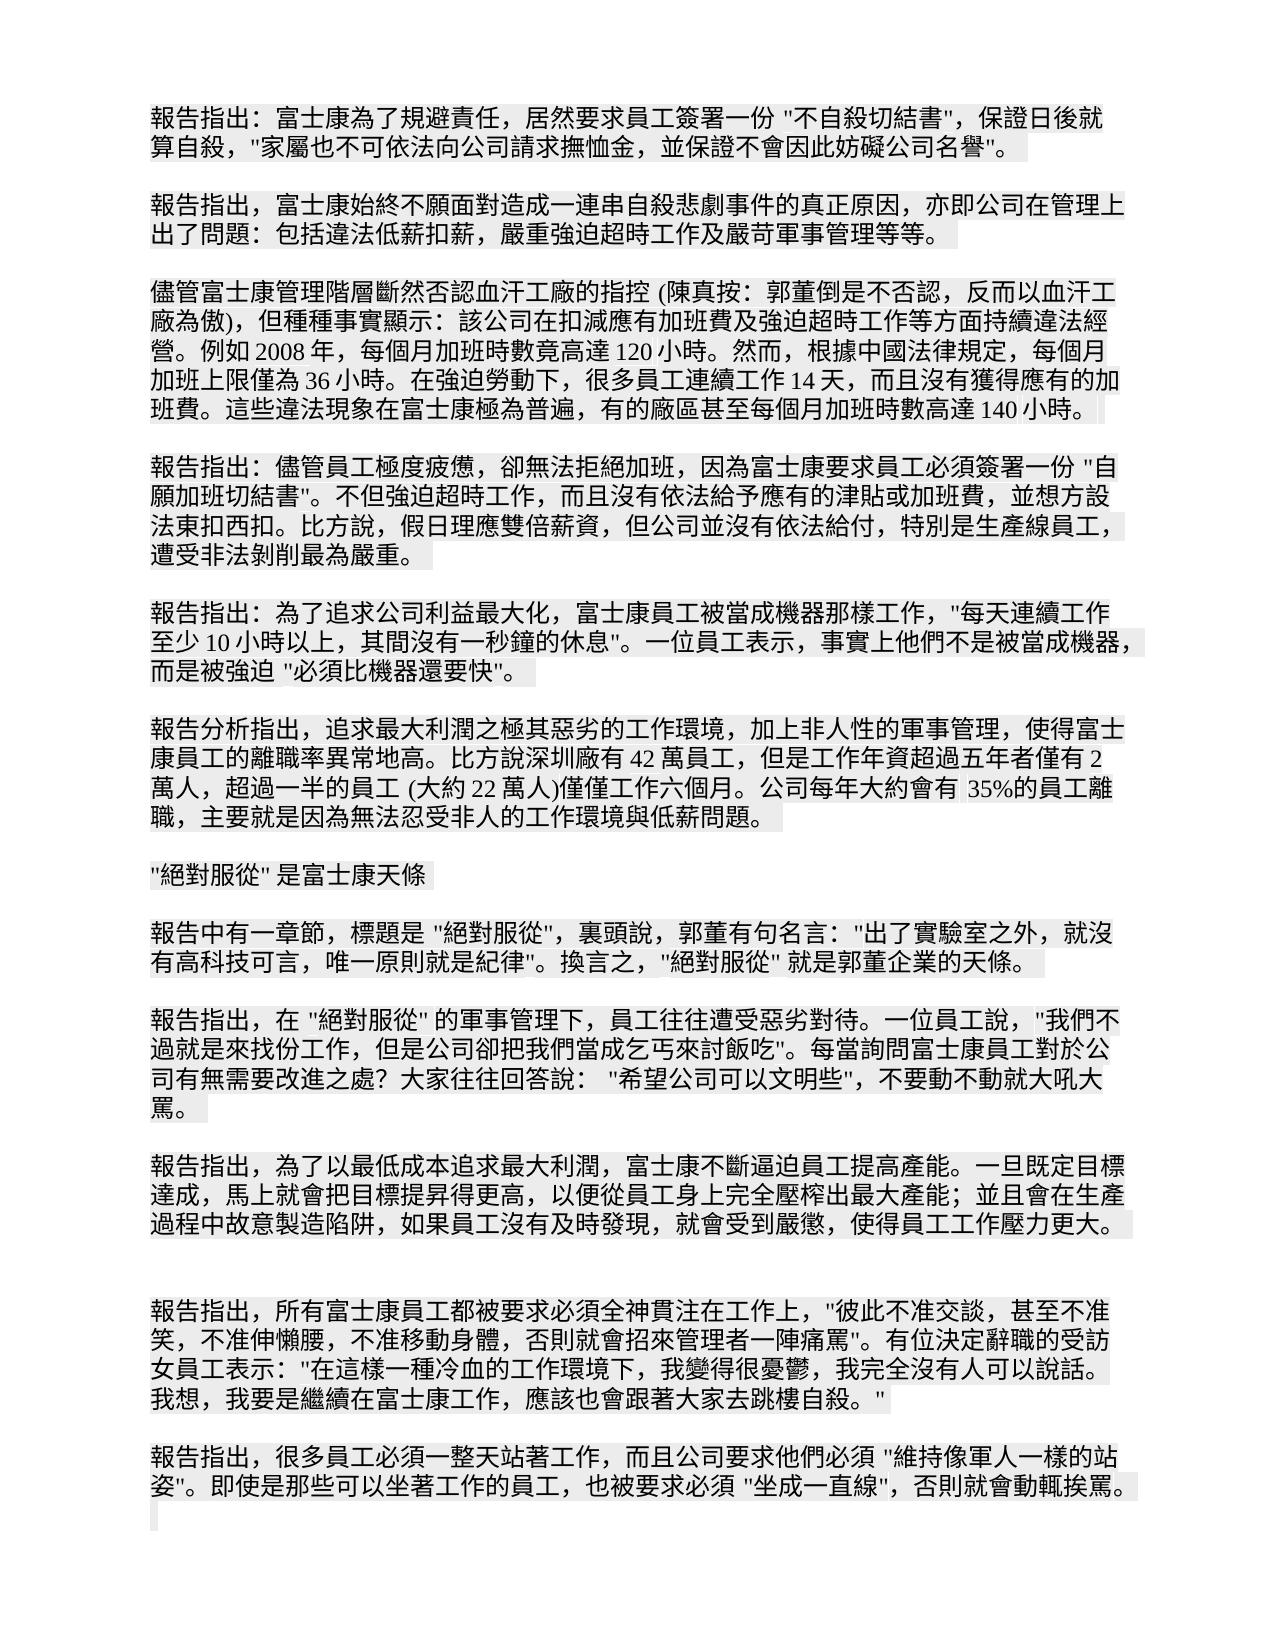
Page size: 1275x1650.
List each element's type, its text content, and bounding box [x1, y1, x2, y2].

text 卡韓政變 (60)：假如我是郭台銘 陳真 2019. 05. 26. 假如我是郭台銘，做為一個人，出於某種良知，出於某種正直的緣故，我只有兩條路可走：一是跳樓自殺，以表懺悔；一是洗心革面，把自己的公司弄好，切實改進種種黑心行徑，在尊重基本人權與相關法律的前提下，追求合理利潤，而非貪圖最大非法暴利。 香港有個非政府組織叫做 Students and Scholars Against Corporate Misbehaviour (簡稱SACOM)，中文叫做 "大學師生監察無良企業行動"，成立於2005年，是郭台銘口中的垃圾、走狗，曾提名郭董的富士康角逐2011年《Public Eye Award》（世界無良黑心企業獎）。 這獎項是由瑞士非政府組織《The Berne Declaration》及瑞士綠色和平組織所合辦，目的是舉發全世界對於社會文明發展或生態造成嚴重危害的無良黑心企業，公開其敗行劣跡，使其黑心作為獲得世人之監督與制裁。 據其資料顯示：其他入圍者全是響叮噹的跨國企業，包括鼓吹侵略伊拉克戰爭的殼牌石油 (荷蘭皇家殼牌設在美國的跨國石油公司)、英國石油公司（BP，在墨西哥灣造成大量漏油污染）、南非礦業公司 AngloGold Ashanti（在迦納開採金礦造成土地污染）、瑞士電力公司 Axpo（向俄羅斯造成嚴重放射線污染的工廠購買鈾）、芬蘭能源公司Neste Oil（大量採購棕欄油製造生質燃料，加速雨林砍伐）、美國菸草公司Philip Morris（向烏拉圭施壓，要求修改衛生政策以配合菸草業營利需求）等等。套一句台灣人向來喜歡使用的辭彙，這叫做："全世界都在看！" 說起來，郭董也算是一種另類的 "台灣之光"。 其實，想入圍 "世界無良黑心企業獎" 並不容易，至少要符合一項標準就是："對於社會文明發展或生態造成嚴重危害"。對此，SACOM 曾針對富士康發表一篇長達24頁五萬多字的英文調查報告，標題叫做 "Workers as Machines: Military Management in Foxconn" (把工人當成機器使用：論富士康之軍事管理政策)： https://bit.ly/2X78k3p 我沒法逐字翻譯，簡單摘要一些內容如下： "必須比機器還要快" 報告提到，富士康做為蘋果代工廠，儘管相關產業利潤逐年下降，但它之獲利卻依舊蒸蒸日上，根本原因之一就在於它 "持續壓榨勞力以節省成本，維持所謂競爭力"。 2010年一月到八月之間，十八名16歲至25歲富士康年輕員工跳樓自殺，引起世人關注其生產線員工之悲慘處境。報告指出："富士康的公司政策之終極原則就是利益最大化，至於員工的尊嚴及基本福利卻絲毫得不到任何重視"。 報告指出，"富士康並非是唯一應該遭受譴責的企業，但它毫無疑問是一家最為典型的黑心企業，藉著不斷非法壓榨員工來促進生產，把員工當成無生命的機器那樣剝削"。 報告指出：當十八名員工跳樓自殺的悲劇發生後，篤信鬼神的郭台銘的第一個改進措施居然是 "聘請法師來驅魔，驅逐邪靈"。第二個改進措施是：指控死者貪圖撫恤金。第三個措施則是把死因歸咎於死者生前之個人男女情感問題或個人負債。 報告指出：富士康為了規避責任，居然要求員工簽署一份 "不自殺切結書"，保證日後就算自殺，"家屬也不可依法向公司請求撫恤金，並保證不會因此妨礙公司名譽"。 報告指出，富士康始終不願面對造成一連串自殺悲劇事件的真正原因，亦即公司在管理上出了問題：包括違法低薪扣薪，嚴重強迫超時工作及嚴苛軍事管理等等。 儘管富士康管理階層斷然否認血汗工廠的指控 (陳真按：郭董倒是不否認，反而以血汗工廠為傲)，但種種事實顯示：該公司在扣減應有加班費及強迫超時工作等方面持續違法經營。例如2008年，每個月加班時數竟高達120小時。然而，根據中國法律規定，每個月加班上限僅為36小時。在強迫勞動下，很多員工連續工作14天，而且沒有獲得應有的加班費。這些違法現象在富士康極為普遍，有的廠區甚至每個月加班時數高達140小時。 報告指出：儘管員工極度疲憊，卻無法拒絕加班，因為富士康要求員工必須簽署一份 "自願加班切結書"。不但強迫超時工作，而且沒有依法給予應有的津貼或加班費，並想方設法東扣西扣。比方說，假日理應雙倍薪資，但公司並沒有依法給付，特別是生產線員工，遭受非法剝削最為嚴重。 報告指出：為了追求公司利益最大化，富士康員工被當成機器那樣工作，"每天連續工作至少10小時以上，其間沒有一秒鐘的休息"。一位員工表示，事實上他們不是被當成機器，而是被強迫 "必須比機器還要快"。 報告分析指出，追求最大利潤之極其惡劣的工作環境，加上非人性的軍事管理，使得富士康員工的離職率異常地高。比方說深圳廠有42萬員工，但是工作年資超過五年者僅有2萬人，超過一半的員工 (大約22萬人)僅僅工作六個月。公司每年大約會有 35%的員工離職，主要就是因為無法忍受非人的工作環境與低薪問題。 "絕對服從" 是富士康天條 報告中有一章節，標題是 "絕對服從"，裏頭說，郭董有句名言："出了實驗室之外，就沒有高科技可言，唯一原則就是紀律"。換言之，"絕對服從" 就是郭董企業的天條。 報告指出，在 "絕對服從" 的軍事管理下，員工往往遭受惡劣對待。一位員工說，"我們不過就是來找份工作，但是公司卻把我們當成乞丐來討飯吃"。每當詢問富士康員工對於公司有無需要改進之處？大家往往回答說： "希望公司可以文明些"，不要動不動就大吼大罵。 報告指出，為了以最低成本追求最大利潤，富士康不斷逼迫員工提高產能。一旦既定目標達成，馬上就會把目標提昇得更高，以便從員工身上完全壓榨出最大產能；並且會在生產過程中故意製造陷阱，如果員工沒有及時發現，就會受到嚴懲，使得員工工作壓力更大。 報告指出，所有富士康員工都被要求必須全神貫注在工作上，"彼此不准交談，甚至不准笑，不准伸懶腰，不准移動身體，否則就會招來管理者一陣痛罵"。有位決定辭職的受訪女員工表示："在這樣一種冷血的工作環境下，我變得很憂鬱，我完全沒有人可以說話。我想，我要是繼續在富士康工作，應該也會跟著大家去跳樓自殺。" 報告指出，很多員工必須一整天站著工作，而且公司要求他們必須 "維持像軍人一樣的站姿"。即使是那些可以坐著工作的員工，也被要求必須 "坐成一直線"，否則就會動輒挨罵。 富士康表示，每兩小時可休息10分鐘，但許多員工表明這絕非事實，除非當天產能目標已達成。可是，即便可以休息，短短10分鐘，事實上連更換工作服跑去上個廁所的時間也不夠。而且，就連上個廁所都要事先得到部門主管的批准之後才能去。 "效法文革的軍事管理" 報告指出："大部份受訪員工均表明，曾經因為一點點微不足道的小錯誤或是動作太慢而遭到主管咆哮；除了辱罵之外，還包括實質處罰"。比方說，一位年僅25歲的富士康孫姓工程師 (Sun Danyung)，在他從12樓跳樓自殺之前，在網上留言表示他一生從未被人如此羞辱過，並指控富士康主管簡直就像是一群黑幫份子。一連串跳樓自殺事件的第一位自殺者，年僅19歲，叫做Ma Xianqian，自殺前亦曾遭受公司霸凌，被公司強迫打掃廁所及洗地板做為一種羞辱性的處罰。 報告指出，富士康採取一種 "記點制"，員工在工作上稍微犯了點錯，就會被記點，藉以任意扣減獎金。除了羞辱性處罰及咆哮辱罵和扣減獎金之外，還有一種處罰方式就是強迫員工罰寫 "郭語錄" 三百遍。 另外，還會要求員工在所有同事面前被公開羞辱痛罵，並強迫公開認錯，進行自我批判；或是在公告欄上發布，公告周知。報告指出，種種羞辱員工的方式，效法文革作法。 報告並列舉了數條 "郭語錄"，例如： "嚴苛的工作環境就是一種好事。" "研究你的對手。" "饑餓的人，心裡想得特別清楚。" "我的自信來自於我的努力和經驗。" "我的信心絕不動搖，因為我相信我的能力。" 報告指出，在富士康的軍事管理政策下，警衛往往對員工任意動粗，將近三成的人曾有過類似不愉快的羞辱經驗。例如有一名員工不慎踩踏公司草皮，旋即遭到警衛持電擊棒攻擊。有兩名員工，甚至遭到十多名警衛圍毆。第一位跳樓自殺的 Ma Xiangqian 身上發現多處毆傷，家屬要求調查死因真相，另一位自殺者身上亦發現毆打傷痕。 報告指出：更離譜的是，富士康竟然自成一局，獨立成一王國，廠內警衛竟凌駕於公安之上，具有自我管轄之 "特別地位"，可任意執行 "警察" 勤務，而不接受真正警察前來 "干涉內政"。即便你打110報案，電話竟然有可能轉接到廠內警衛處。 報告指出：跳樓自殺者並非每個人都成功死去，其中有一位16歲少女 Tian Yu 卻存活下來，但全身癱瘓。她的父親哭訴，"我女兒之企圖自殺，就是因為無法忍受富士康公司之軍事管理以及機構冷血文化和高壓工作環境"。少女的父親希望，"富士康應改變這樣一種管理方式"。 SACOM 於調查報告中要求富士康應面對現實，改變高壓冷血管理政策，光是透過所謂諮商並無法改變根本問題。 "健康與安全問題充耳不聞 " 報告的另一章節 "健康與安全" 指出，根據中國法律，工作環境須提供員工有效防護設施，以預防職業災害或疾病，並應接受相關職災防護訓練。但是，富士康卻對此一法令充耳不聞。 例如，在武漢廠有三名員工相繼罹患血癌，當事人疑慮可能與工作上接觸苯有關，於是旋即辭職。報告指出，員工雖然配戴口罩，但根據兩岸三地幾所大學的一份聯合研究報告指出，一些員工仍然過度暴露在苯的有害環境中。此外，還有其它各種化學有害物質，但很明顯的是，相關防護訓練卻付之闕如。 尤有甚者，有些時候，連員工之基本防護配備例如護目鏡與手套也不提供，並且沒有相關健康檢查。跳樓自殺死者之一 Ma Xianqian 生前操作鑽孔作業，就是因此而導致雙手及眼角膜受傷，他生前曾表示： "我的工作單位是最艱辛的一個單位，充滿粉塵且十分酷熱，並需要極高精密度的工作技術，但是公司卻沒有提供任何防護配備給我們，就連口罩都得自己去申請才能拿到。這也是為何我們的單位離職率那麼高的原因，遠高於其它單位，公司卻始終不願幫員工進行體檢。" 報告指出，富士康的獎金政策和昇遷，與單位裏頭之健康安全事件有關，因此，單位主管為了個人利益，往往隱瞞事實，明明是職業相關災害或疾病，卻被刻意掩蓋，並要求職災受害者須自行就醫，自行支付醫藥費，以規避應有之責任。 "任意剝削學生" 報告指出，為了節省成本，富士康非法僱用大量實習生。比方說，在廠區附近的一棟七層樓高之旅館，在某個暑假，竟然全部被老師們所租下。這些老師帶領學生前來 "實習"。實習生精確人數不詳，但部份員工透露，總數佔了全體員工三分之一或甚至一半。 報告指出，富士康本身沒法找來為數十萬以上之龐大實習生充當廉價人力，而是透過省級政府協助，由數以百計的學校配合動員，強迫學生勞動。學生們表示，他們不得不服從，倘若不從將會被退學。報告更進一步精確指出各廠區與各單位之廉價實習生佔比，甚至高達一半以上。 報告指出，富士康惡劣之處在於任意剝削學生。依據中國各項法令，實習生必須受到更嚴格的保護與保障，並應以學習和教育為目標，而非充當公司廉價勞力。 中國法律並規定，實習生一天最高工作時數是八小時。但是，在富士康，廉價實習生卻完全就是被當成正式員工來使用，沒有一個學生能免於強迫超時工作與輪值夜班。而且，他們雖然被當成正式員工利用，卻完全沒有正式員工之法定勞動福利與權利保障，也沒有任何社會保險，並缺乏契約保護，只能任人宰割。實習生之工作內容，跟他們所學往往沒有關連，卻以 "實習" 為名，強制派遣，純粹充當廉價人力，任由公司剝削。 "文革作風無處不在" 報告指出，富士康的不人道軍事管理政策不但運用在工作場合，竟也延伸到宿舍。比方說，洗完澡不准在房間內吹乾頭髮，也不准超過晚上十一點半卻還沒返回寢室。一旦違規，就會被要求寫悔過書，並且連同違規者姓名、照片及工作號碼、工作證及悔過書，一併公告，藉以羞辱當事人，文革作風無處不在。 悔過書標準格式如下："我叫什麼名字，我做錯了事，我保證絕不會再在房間內吹頭髮"。 報告指出，"只要是屬於富士康的區域，不管是工作單位、寢室宿舍、餐廳或販賣部等等，一概採取這類羞辱性的高壓軍事管理，使得員工不管是上班或下班都完全處於一種孤立、孤獨狀態，且無一刻喘息空間"。 "所謂工會，專門圖利公司" 報告指出，富士康副總裁曾表示公司普設工會組織。但是事實上，半數以上的受訪者表示根本不知道那是什麼東西，毫無功能，形同虛設。遇有勞資爭議或工作問題，員工也不會向工會求助，因為他們知道工會由公司所掌控，不會替勞工爭取權益。 富士康工會之荒腔走板，到了這樣一種肆無忌憚的程度：工會主席竟然是由專門為富士康擦脂抹粉的公關部主任 (郭台銘的秘書) 所擔任。員工自然也不可能相信這樣一種工會組織會替員工發聲，爭取應有權益。 一位受訪員工指出，"所謂工會，就是專門在替公司謀福利、做形象，比方說向員工募款賑災"。另一名員工則說："工會純粹就是一種裝飾品，有時則是辦些團康活動或婚友配對聯誼。這些活動本身或許有一點舒壓效果，但是我們每天都已精疲力竭，怎麼可能還有體力搞那些活動？" 更何況，被要求參與這些活動時，往往必須抽掉單位上十分之一的人力，但產能目標依舊不變，使得員工壓力更大，且無任何超時津貼。 在龍華廠區，有位受訪者表示： "曾經路過工會辦公室，發現裏面好多年輕貌美的女孩，混在一群資深主管當中嘻嘻哈哈，顯然那只是他們和年輕漂亮妹妹打情罵俏的地方，跟我們一般員工扯不上任何關係。工會有所謂緊急熱線，我曾打過一次電話，沒有人接聽。工會這些人基本上就是無事可幹。工會理當是公司與員工之間的溝通橋樑，但實際上卻只圖利公司，討好上司，以謀求個人昇遷"。 " 更多壓榨技巧 " 報告指出，富士康在集體跳樓自殺事件後，成立所謂 "員工關懷中心"，關懷熱線電話是 #78585，接受員工申訴心中不平。但曾經打過申訴熱線的一位受訪者表示，他的申訴電話竟然被轉接到他所申訴的對象手上，那位被申訴的主管於是就警告他說："你既然已經申訴，那我就更不需要理你了"。 另一位員工也有類似遭遇，害得他被主管調離到更加惡劣的工作職務上。整個所謂關懷熱線，不但有可能轉接到主管手上，而且不允許匿名申訴，於是不但沒有減少員工壓力，反而給申訴者招來更不好或更不可測的後果。 報告結論指出，血汗工廠的特色就是充斥大量違法事證，例如違法扣減薪資、沒有替員工投保、工安事件頻傳等等。最近幾年，很多企業被迫改善以符合法律規定，為了 "彌補" 這些 "損失"，於是就在管理上發展出更多壓榨技巧以提高產能，例如規定員工只能站著工作，或是把一項工作打散成各種細小步驟，不斷提高產能目標，或是發動員工彼此之間的競爭以爭取達標獎金等等，基本心態就是把員工當成機器使用。 報告總結：郭董的富士康集團，動用無數資源企圖辯護集體跳樓自殺事件，卻忽略其根本結構上的改革。 後敘：事物輕重 百忙之中，精疲力竭之餘，只能利用這兩天一點零碎時間匆匆做點摘要。我並不想在這事情上妖魔化郭台銘，畢竟一個人總有他的各種面向與角色，善惡非僅一端。再說，相較於一整個世界，郭氏企業不過滄海一粟，微不足道；郭董不只一個，而是千千萬萬個。郭的問題，無非也只是反映整個世界的某種根本問題，亦即各種形式的弱勢者總是遭到強勢一方的任意踐踏。 尤有甚者，相較於郭台銘所屬的美國勢力之長年在全世界到處姦殺擄掠、四處發動戰爭殺害千萬人，郭董企業的那一丁點惡行算得了什麼？ 郭董的問題並不在於他的企業王國所製造的無數問題 "本身"，而在於他根本毫無病識感，甚至以問題為榮，以之為傲，以為整人、傷人很有趣，很厲害，很有什麼 "霸氣"。這樣一種為達目的不擇手段的價值觀與行事風格，事實上也充份反映在郭陣營對於韓國瑜所發動的一連串齷齪攻擊與陰暗抹黑及刻意混淆視聽。 在某個根本意義上，誰當總統並不重要，但是，人們究竟採用什麼樣的手段來達成目的卻極端重要。如果這仍顯得陳義過高，那麼，我們甚至不妨把基本道德原則再大幅往下調整。簡單說，你可以為惡，但你總不能好話說盡，壞事做絕。比方說，你不能一方面糟蹋員工，一方面卻又說你一心以員工為念；你不能一方面總是對人來陰的，奧步不斷，一方面卻又假裝是個正人君子，與被害者稱兄道弟。 我不免要想起那個年紀最小的跳樓自殺者，一個16歲聰慧乖巧的小女孩，受不了壓榨，從十幾層樓高，一縱而下，全身癱瘓。我沒有大約這個年紀的親人，但我有個3歲女兒，我能想像她有一天也會長大成為16歲少女。這樣一個美好生命，就這樣往下跳。你能夠不去想像這個畫面嗎？這事在你心裏頭激不起一點波瀾、引不起一點惆悵嗎？ 在這場權力競逐的所謂總統大選或初選中，我常想到甘地的一句話，他說："The day the power of love overrules the love of power, the world will know peace." 倘若有一天，"the power of love" 總算壓倒了 "the love of power"，也許那才是一切政治、一切事業、一切作為的根本意義所在。 我想把甘地這句話送給韓國瑜，做為我對他的一種期待。但我知道我若這麼做，人們會以為我之批評郭台銘僅僅只是為了一場其實在某個重要意義上根本微不足道的所謂總統大選。 人的一生不過數十寒暑，但人之所見卻能千秋萬載，看見遙遠的將來；我們不可能僅僅只是看重一場選舉，就猶如我們不會看重江河九曲飛奔入海裏頭的一片落葉。落葉本身倘若擁有意義，那是因為它屬於一片海。這海理應是人性之善的永恆歸宿，而非權力文明的競逐總結。 [150, 75, 1125, 1559]
